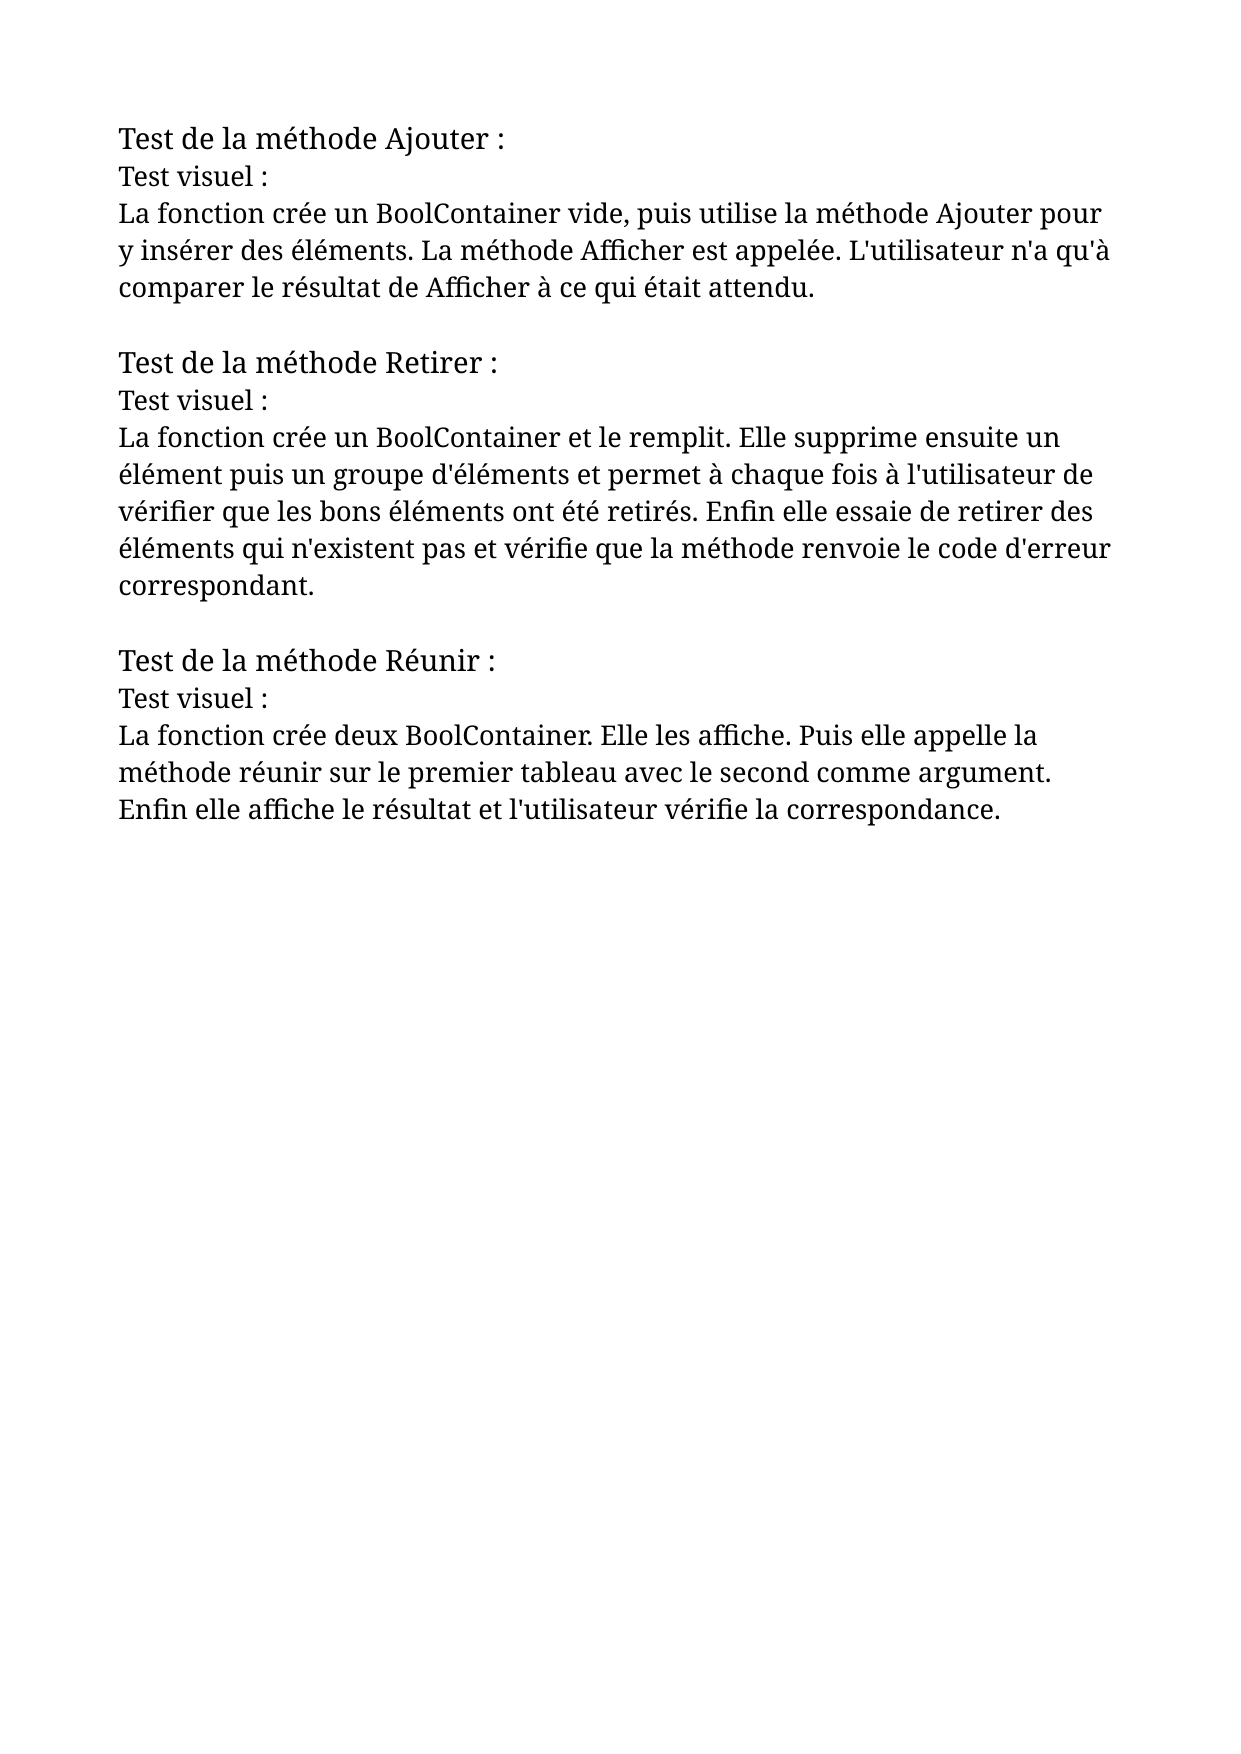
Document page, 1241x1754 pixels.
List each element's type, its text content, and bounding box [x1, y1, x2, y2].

text La fonction crée deux BoolContainer. Elle les affiche. Puis elle appelle la méthode réunir sur le premier tableau avec le second comme argument. Enfin elle affiche le résultat et l'utilisateur vérifie la correspondance. [118, 717, 1122, 827]
text Test de la méthode Réunir : [118, 640, 1122, 680]
text Test de la méthode Retirer : [118, 342, 1122, 382]
text Test visuel : [118, 158, 1122, 195]
text Test visuel : [118, 382, 1122, 419]
text La fonction crée un BoolContainer et le remplit. Elle supprime ensuite un élément puis un groupe d'éléments et permet à chaque fois à l'utilisateur de vérifier que les bons éléments ont été retirés. Enfin elle essaie de retirer des éléments qui n'existent pas et vérifie que la méthode renvoie le code d'erreur correspondant. [118, 419, 1122, 603]
text La fonction crée un BoolContainer vide, puis utilise la méthode Ajouter pour y insérer des éléments. La méthode Afficher est appelée. L'utilisateur n'a qu'à comparer le résultat de Afficher à ce qui était attendu. [118, 195, 1122, 305]
text Test de la méthode Ajouter : [118, 118, 1122, 158]
text Test visuel : [118, 680, 1122, 717]
